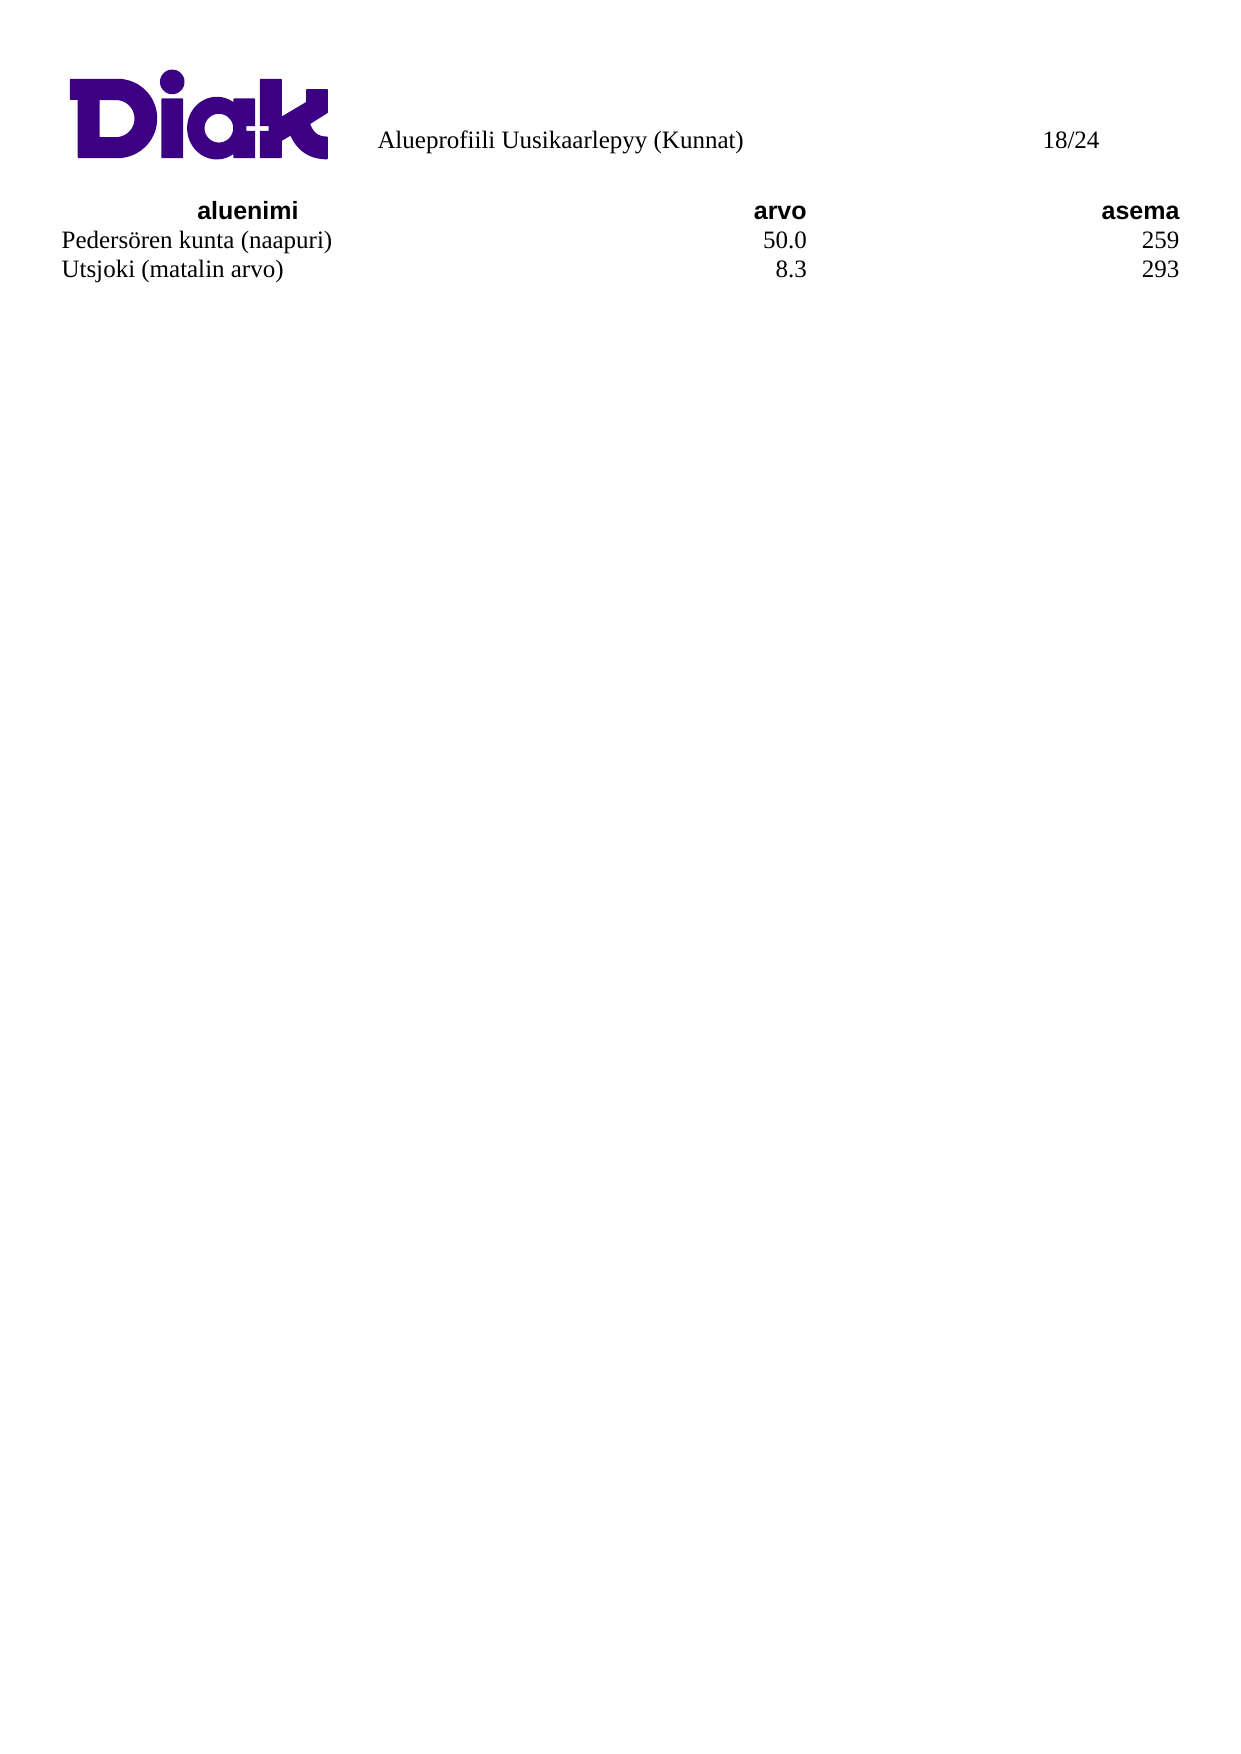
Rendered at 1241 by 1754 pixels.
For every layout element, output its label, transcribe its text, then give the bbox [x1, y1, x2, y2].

table_header aluenimi [61, 196, 434, 225]
table_header arvo [434, 196, 806, 225]
table_header asema [806, 196, 1179, 225]
table_cell 293 [806, 254, 1179, 282]
table_cell 8.3 [434, 254, 806, 282]
table_cell Utsjoki (matalin arvo) [61, 254, 434, 282]
table_cell Pedersören kunta (naapuri) [61, 225, 434, 254]
table_cell 259 [806, 225, 1179, 254]
table_cell 50.0 [434, 225, 806, 254]
